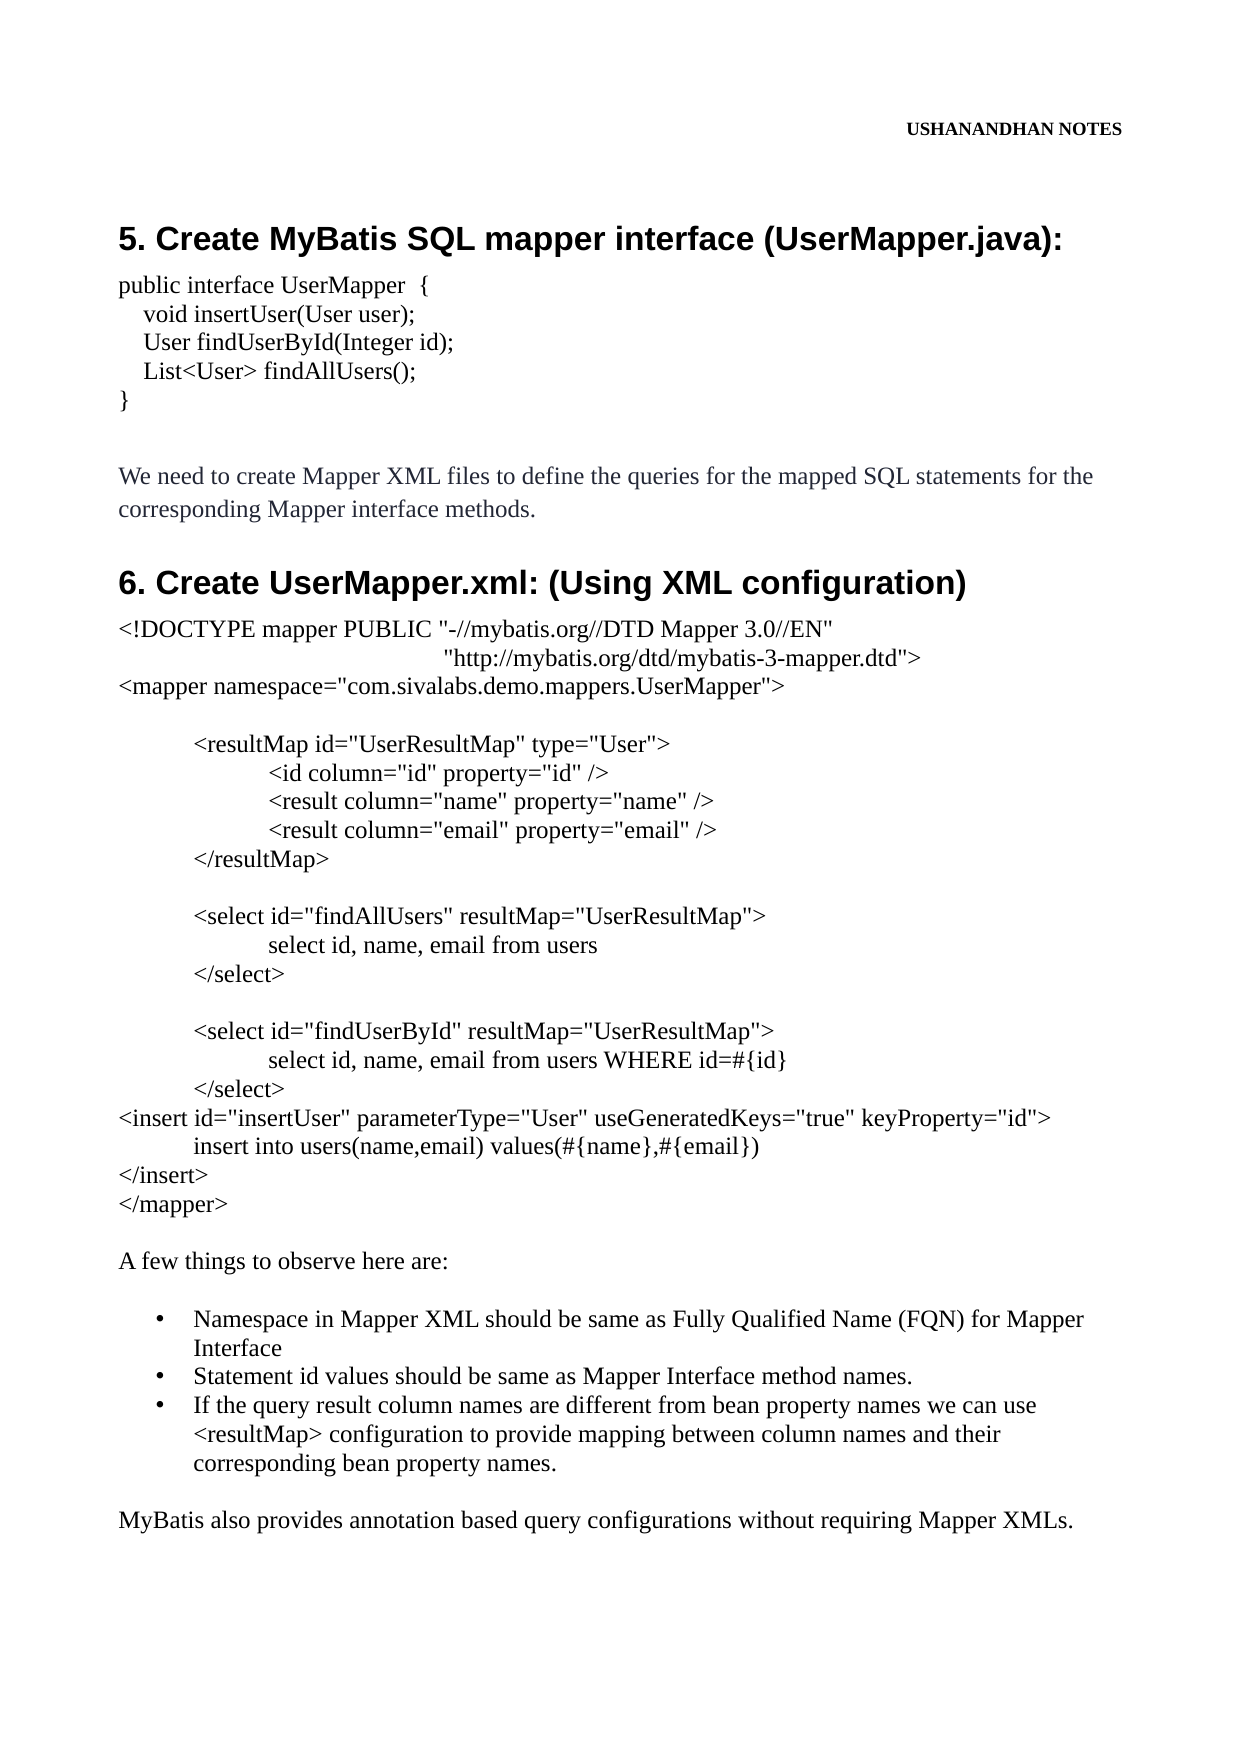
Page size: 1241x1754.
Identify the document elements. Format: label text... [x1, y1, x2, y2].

text MyBatis also provides annotation based query configurations without requiring Mapper XMLs. [118, 1505, 1122, 1534]
subtitle 6. Create UserMapper.xml: (Using XML configuration) [118, 563, 1122, 601]
text select id, name, email from users WHERE id=#{id} [118, 1045, 1122, 1074]
text </resultMap> [118, 844, 1122, 873]
list If the query result column names are different from bean property names we can use <resultMap> configuration to provide mapping between column names and their corresponding bean property names. [156, 1390, 1122, 1476]
text </insert> [118, 1160, 1122, 1189]
text insert into users(name,email) values(#{name},#{email}) [118, 1131, 1122, 1160]
text </mapper> [118, 1189, 1122, 1218]
text List<User> findAllUsers(); [118, 356, 1122, 385]
text <select id="findUserById" resultMap="UserResultMap"> [118, 1016, 1122, 1045]
text void insertUser(User user); [118, 299, 1122, 327]
subtitle 5. Create MyBatis SQL mapper interface (UserMapper.java): [118, 219, 1122, 257]
text A few things to observe here are: [118, 1246, 1122, 1275]
text <insert id="insertUser" parameterType="User" useGeneratedKeys="true" keyProperty="id"> [118, 1103, 1122, 1131]
list Statement id values should be same as Mapper Interface method names. [156, 1361, 1122, 1390]
text } [118, 385, 1122, 414]
text <result column="email" property="email" /> [118, 815, 1122, 844]
text <!DOCTYPE mapper PUBLIC "-//mybatis.org//DTD Mapper 3.0//EN" [118, 614, 1122, 643]
text <mapper namespace="com.sivalabs.demo.mappers.UserMapper"> [118, 671, 1122, 700]
text <select id="findAllUsers" resultMap="UserResultMap"> [118, 901, 1122, 930]
text <result column="name" property="name" /> [118, 786, 1122, 815]
text User findUserById(Integer id); [118, 327, 1122, 356]
text </select> [118, 1074, 1122, 1103]
text </select> [118, 959, 1122, 988]
text We need to create Mapper XML files to define the queries for the mapped SQL statements for the corresponding Mapper interface methods. [118, 461, 1122, 523]
text public interface UserMapper { [118, 270, 1122, 299]
text "http://mybatis.org/dtd/mybatis-3-mapper.dtd"> [118, 643, 1122, 671]
text <resultMap id="UserResultMap" type="User"> [118, 729, 1122, 758]
text <id column="id" property="id" /> [118, 758, 1122, 786]
list Namespace in Mapper XML should be same as Fully Qualified Name (FQN) for Mapper Interface [156, 1304, 1122, 1361]
text select id, name, email from users [118, 930, 1122, 959]
